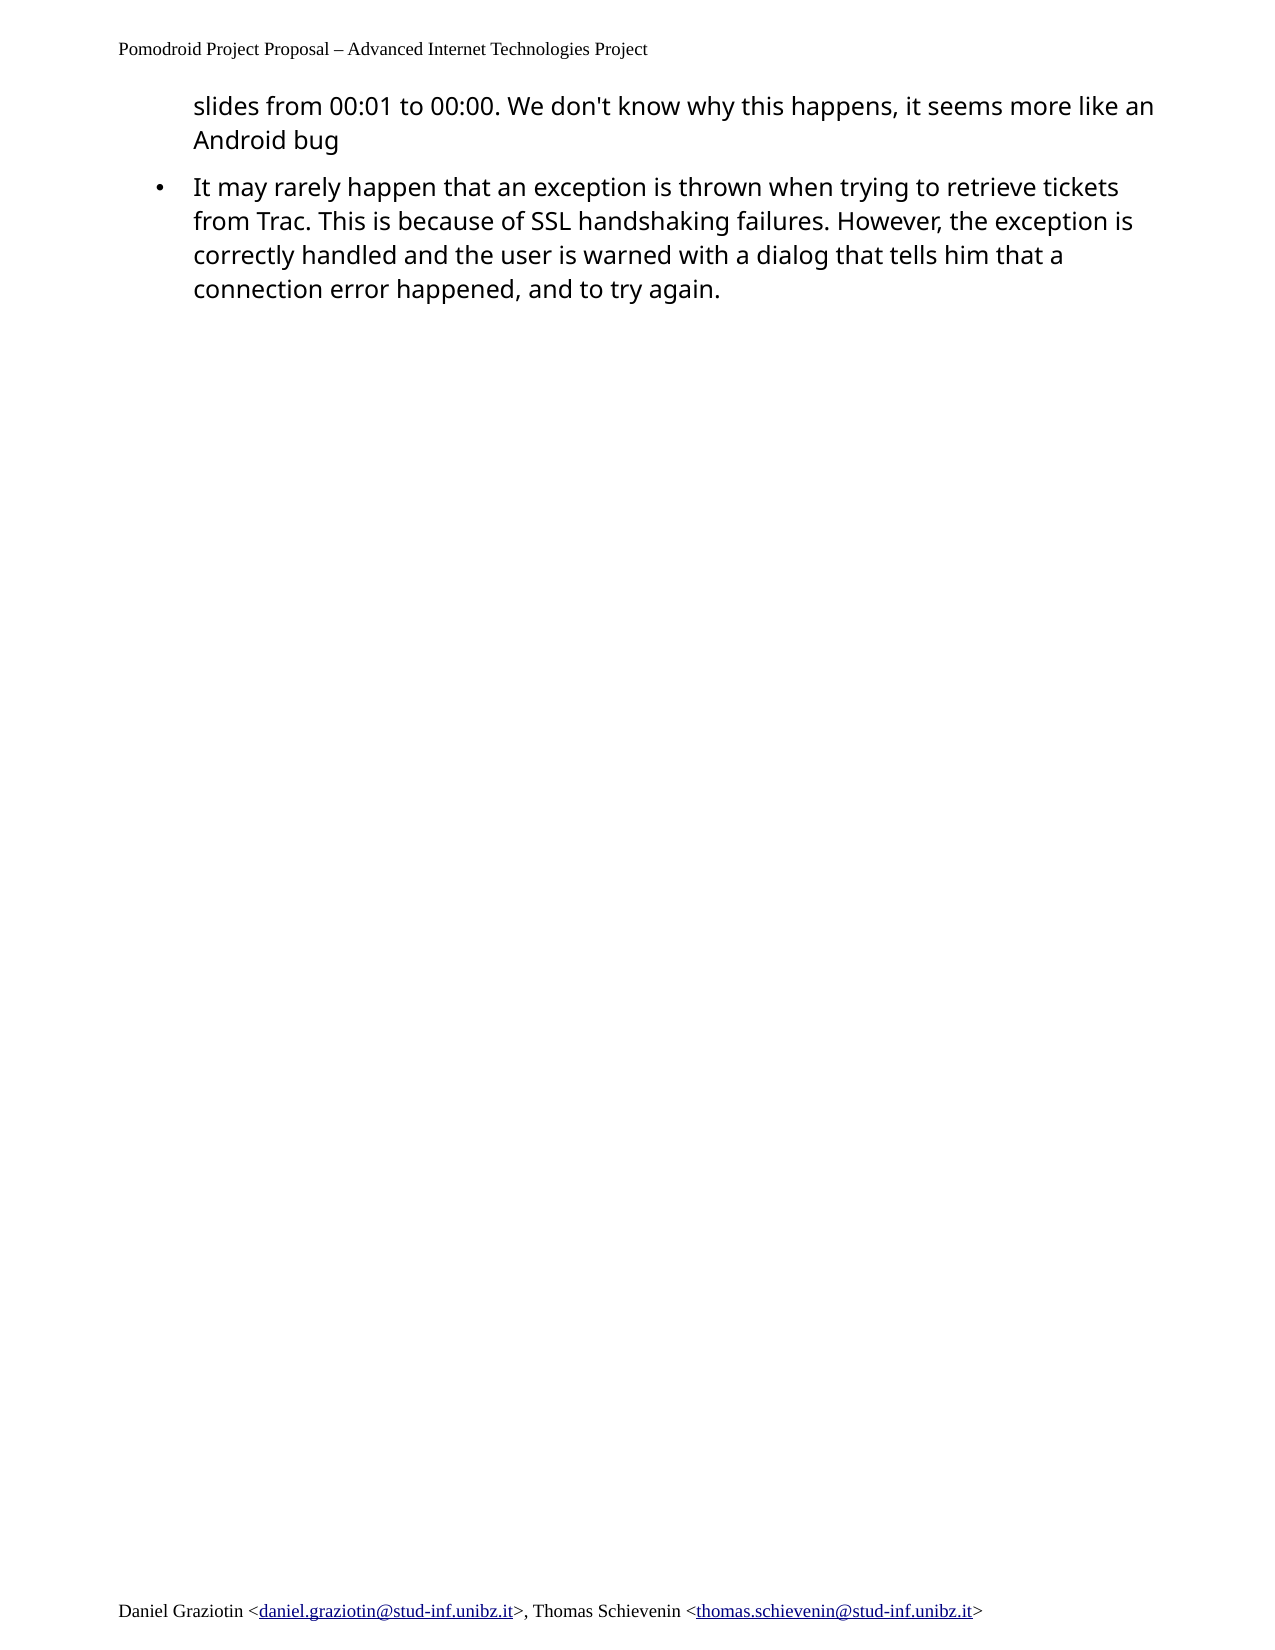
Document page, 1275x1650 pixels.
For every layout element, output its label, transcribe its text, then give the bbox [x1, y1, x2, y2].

list slides from 00:01 to 00:00. We don't know why this happens, it seems more like an Android bug [156, 88, 1157, 157]
list It may rarely happen that an exception is thrown when trying to retrieve tickets from Trac. This is because of SSL handshaking failures. However, the exception is correctly handled and the user is warned with a dialog that tells him that a connection error happened, and to try again. [156, 169, 1157, 305]
